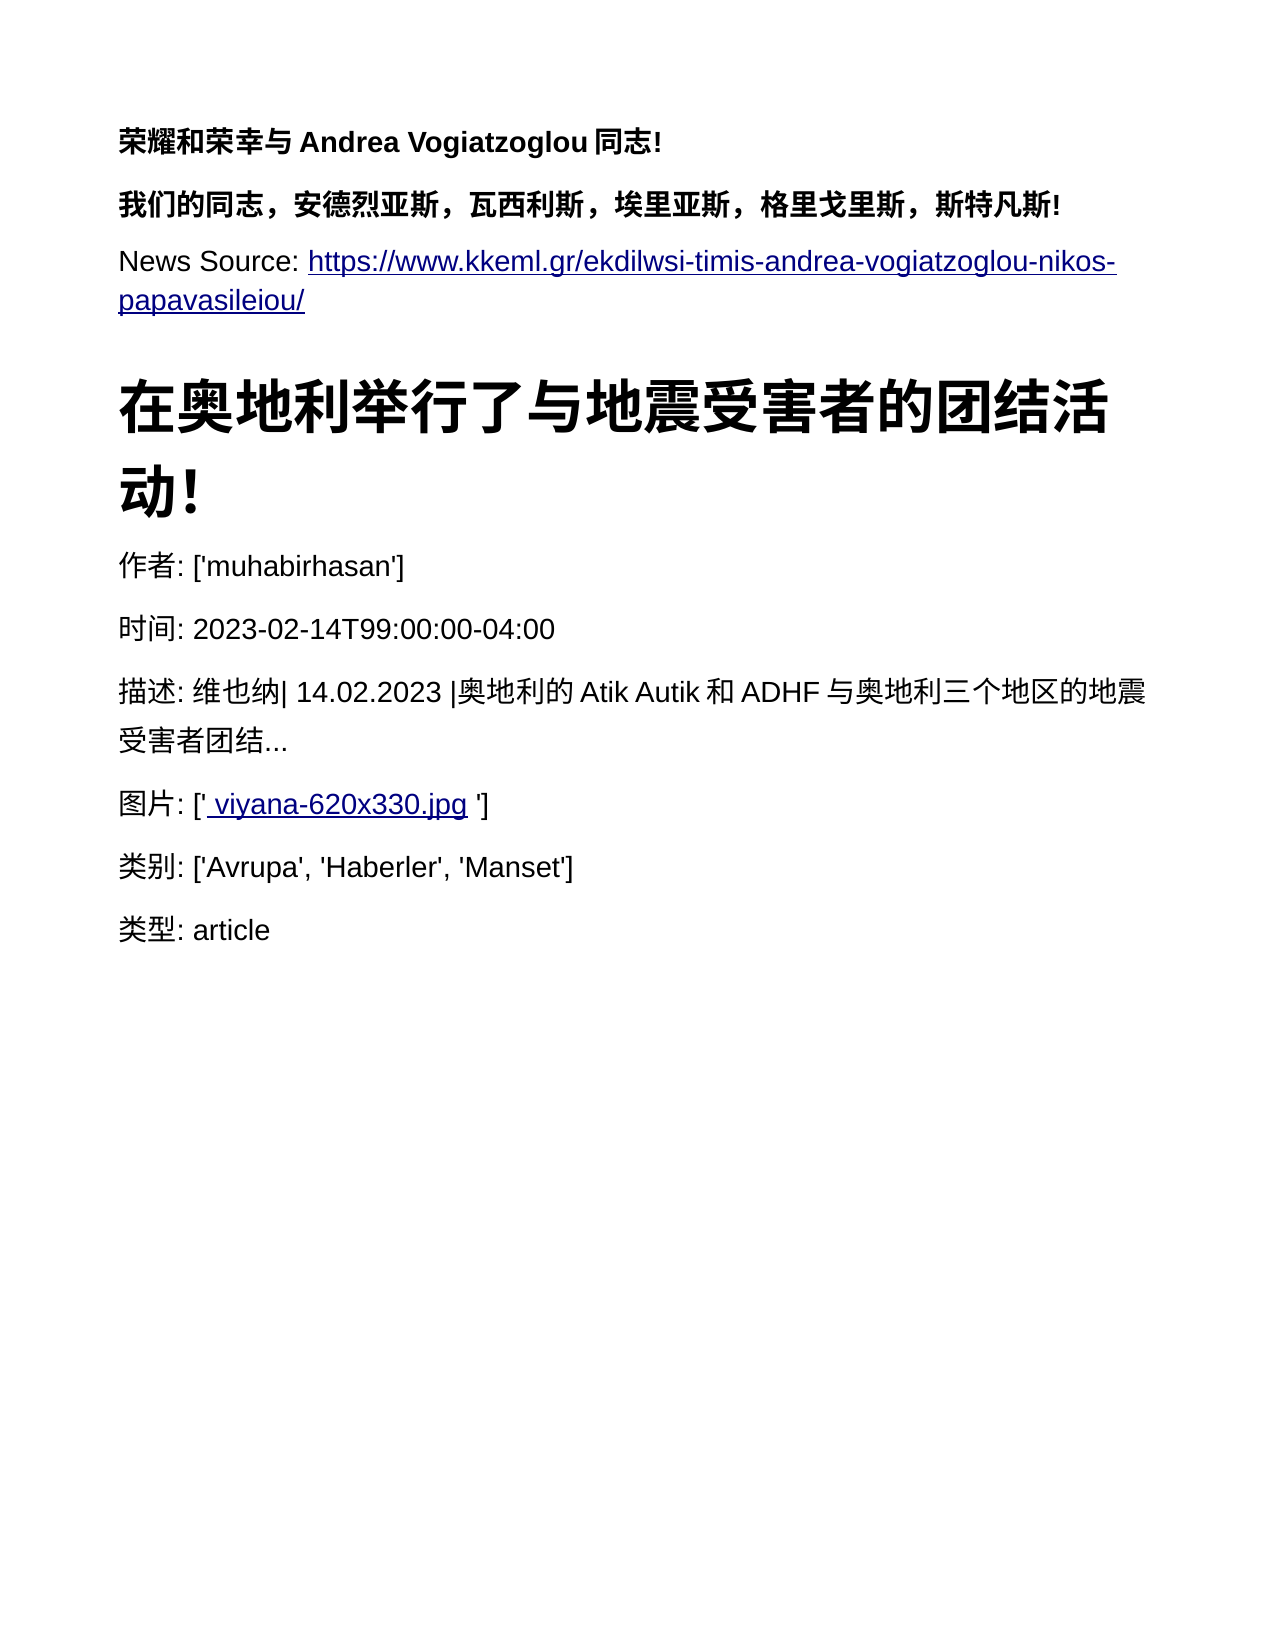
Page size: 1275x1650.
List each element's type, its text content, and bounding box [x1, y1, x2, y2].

text 荣耀和荣幸与Andrea Vogiatzoglou同志! [118, 118, 1157, 160]
text 类型: article [118, 907, 1157, 949]
text 类别: ['Avrupa', 'Haberler', 'Manset'] [118, 843, 1157, 886]
text 图片: [' viyana-620x330.jpg '] [118, 780, 1157, 823]
text 时间: 2023-02-14T99:00:00-04:00 [118, 606, 1157, 648]
subtitle 在奥地利举行了与地震受害者的团结活动！ [118, 361, 1157, 530]
text 作者: ['muhabirhasan'] [118, 542, 1157, 585]
text 描述: 维也纳| 14.02.2023 |奥地利的Atik Autik和ADHF与奥地利三个地区的地震受害者团结... [118, 669, 1157, 759]
text 我们的同志，安德烈亚斯，瓦西利斯，埃里亚斯，格里戈里斯，斯特凡斯! [118, 181, 1157, 223]
text News Source: https://www.kkeml.gr/ekdilwsi-timis-andrea-vogiatzoglou-nikos-papavasileiou/ [118, 244, 1157, 316]
